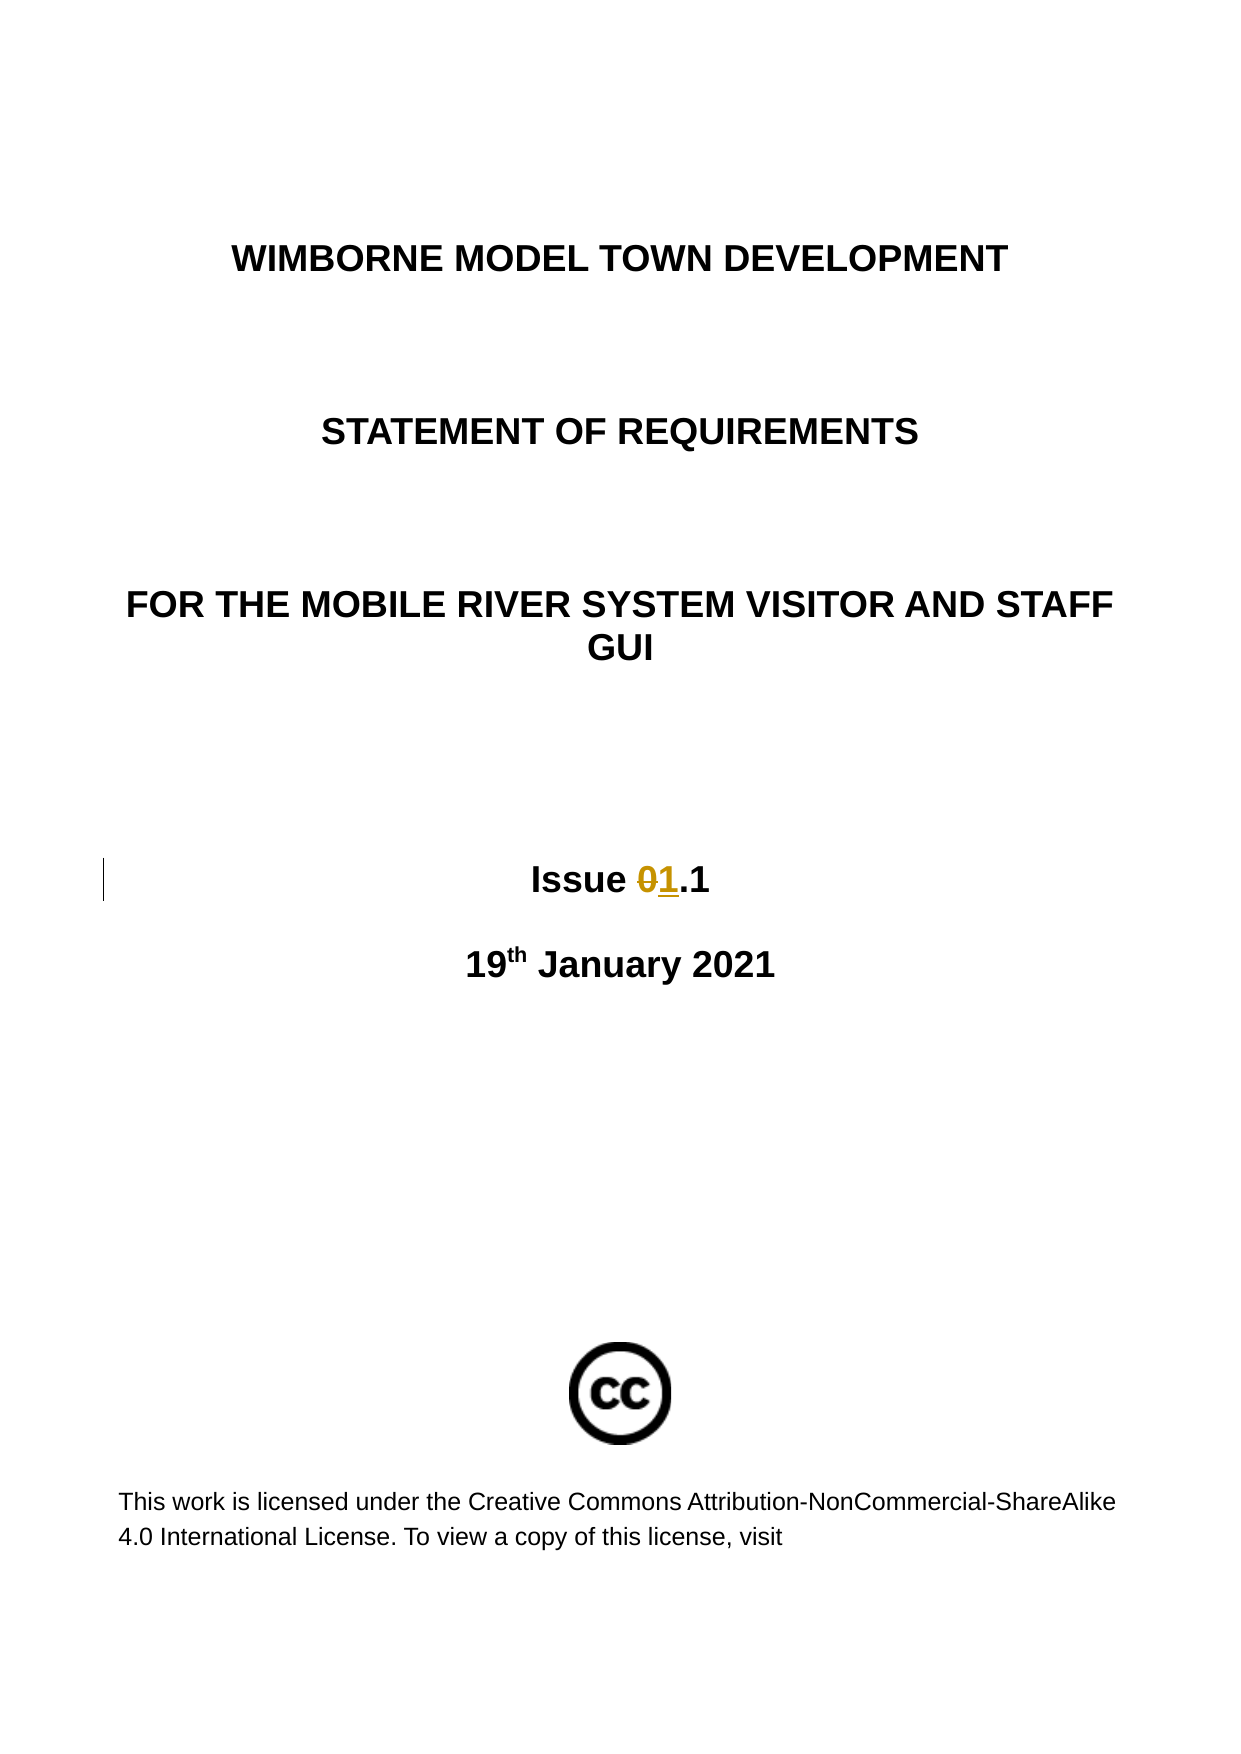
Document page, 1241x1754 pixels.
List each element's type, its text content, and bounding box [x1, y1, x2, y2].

text 19th January 2021 [118, 942, 1122, 985]
text This work is licensed under the Creative Commons Attribution-NonCommercial-ShareAlike 4.0 International License. To view a copy of this license, visit [118, 1487, 1122, 1551]
text FOR THE MOBILE RIVER SYSTEM VISITOR AND STAFF GUI [118, 582, 1122, 668]
picture [569, 1342, 672, 1445]
text Issue 1.1 [118, 857, 1122, 901]
text STATEMENT OF REQUIREMENTS [118, 409, 1122, 452]
text WIMBORNE MODEL TOWN DEVELOPMENT [118, 236, 1122, 279]
